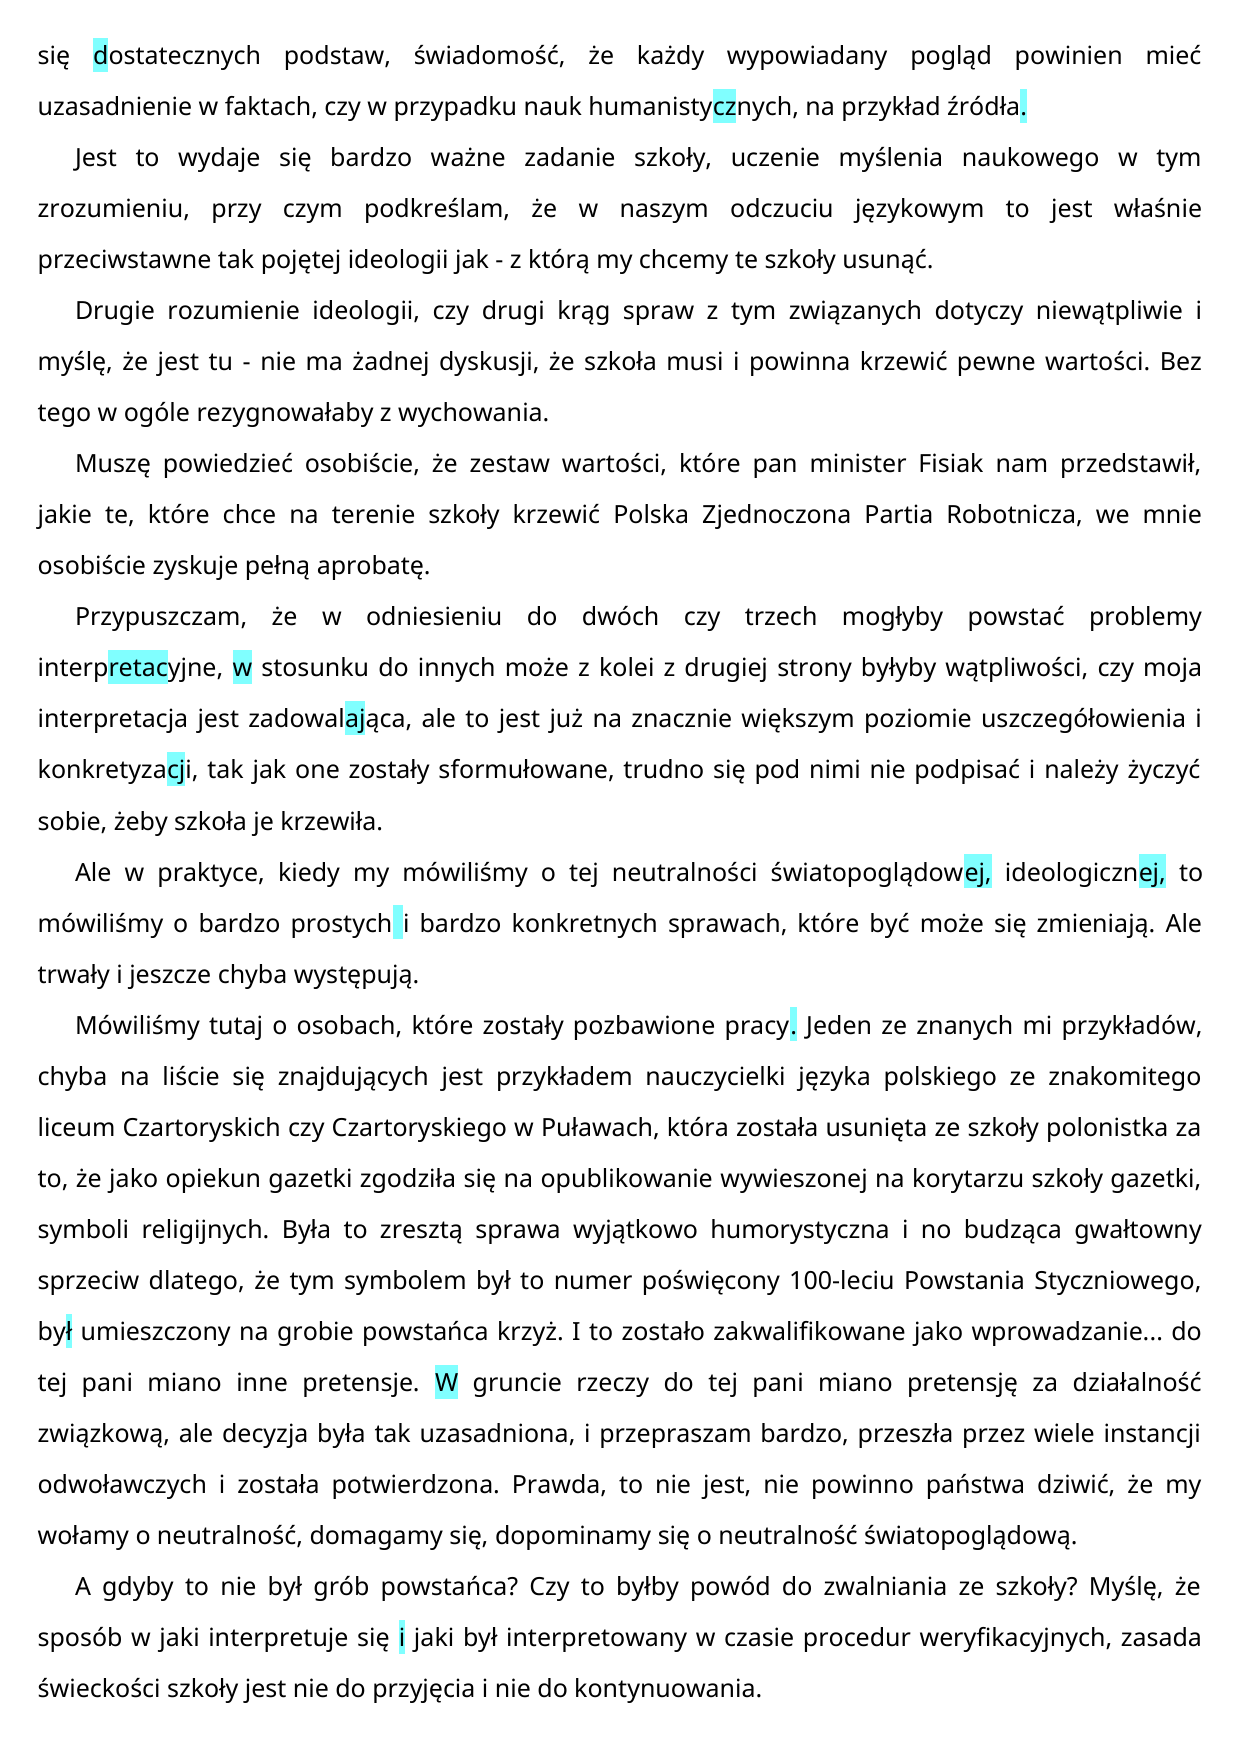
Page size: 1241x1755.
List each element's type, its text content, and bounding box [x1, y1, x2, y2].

text Przypuszczam, że w odniesieniu do dwóch czy trzech mogłyby powstać problemy interpretacyjne, w stosunku do innych może z kolei z drugiej strony byłyby wątpliwości, czy moja interpretacja jest zadowalająca, ale to jest już na znacznie większym poziomie uszczegółowienia i konkretyzacji, tak jak one zostały sformułowane, trudno się pod nimi nie podpisać i należy życzyć sobie, żeby szkoła je krzewiła. [37, 599, 1203, 837]
text Jest to wydaje się bardzo ważne zadanie szkoły, uczenie myślenia naukowego w tym zrozumieniu, przy czym podkreślam, że w naszym odczuciu językowym to jest właśnie przeciwstawne tak pojętej ideologii jak - z którą my chcemy te szkoły usunąć. [37, 139, 1203, 276]
text Drugie rozumienie ideologii, czy drugi krąg spraw z tym związanych dotyczy niewątpliwie i myślę, że jest tu - nie ma żadnej dyskusji, że szkoła musi i powinna krzewić pewne wartości. Bez tego w ogóle rezygnowałaby z wychowania. [37, 293, 1203, 429]
text Mówiliśmy tutaj o osobach, które zostały pozbawione pracy. Jeden ze znanych mi przykładów, chyba na liście się znajdujących jest przykładem nauczycielki języka polskiego ze znakomitego liceum Czartoryskich czy Czartoryskiego w Puławach, która została usunięta ze szkoły polonistka za to, że jako opiekun gazetki zgodziła się na opublikowanie wywieszonej na korytarzu szkoły gazetki, symboli religijnych. Była to zresztą sprawa wyjątkowo humorystyczna i no budząca gwałtowny sprzeciw dlatego, że tym symbolem był to numer poświęcony 100-leciu Powstania Styczniowego, był umieszczony na grobie powstańca krzyż. I to zostało zakwalifikowane jako wprowadzanie... do tej pani miano inne pretensje. W gruncie rzeczy do tej pani miano pretensję za działalność związkową, ale decyzja była tak uzasadniona, i przepraszam bardzo, przeszła przez wiele instancji odwoławczych i została potwierdzona. Prawda, to nie jest, nie powinno państwa dziwić, że my wołamy o neutralność, domagamy się, dopominamy się o neutralność światopoglądową. [37, 1007, 1203, 1552]
text Muszę powiedzieć osobiście, że zestaw wartości, które pan minister Fisiak nam przedstawił, jakie te, które chce na terenie szkoły krzewić Polska Zjednoczona Partia Robotnicza, we mnie osobiście zyskuje pełną aprobatę. [37, 446, 1203, 582]
text Ale w praktyce, kiedy my mówiliśmy o tej neutralności światopoglądowej, ideologicznej, to mówiliśmy o bardzo prostych i bardzo konkretnych sprawach, które być może się zmieniają. Ale trwały i jeszcze chyba występują. [37, 854, 1203, 990]
text A gdyby to nie był grób powstańca? Czy to byłby powód do zwalniania ze szkoły? Myślę, że sposób w jaki interpretuje się i jaki był interpretowany w czasie procedur weryfikacyjnych, zasada świeckości szkoły jest nie do przyjęcia i nie do kontynuowania. [37, 1569, 1203, 1705]
text się dostatecznych podstaw, świadomość, że każdy wypowiadany pogląd powinien mieć uzasadnienie w faktach, czy w przypadku nauk humanistycznych, na przykład źródła. [37, 37, 1203, 123]
